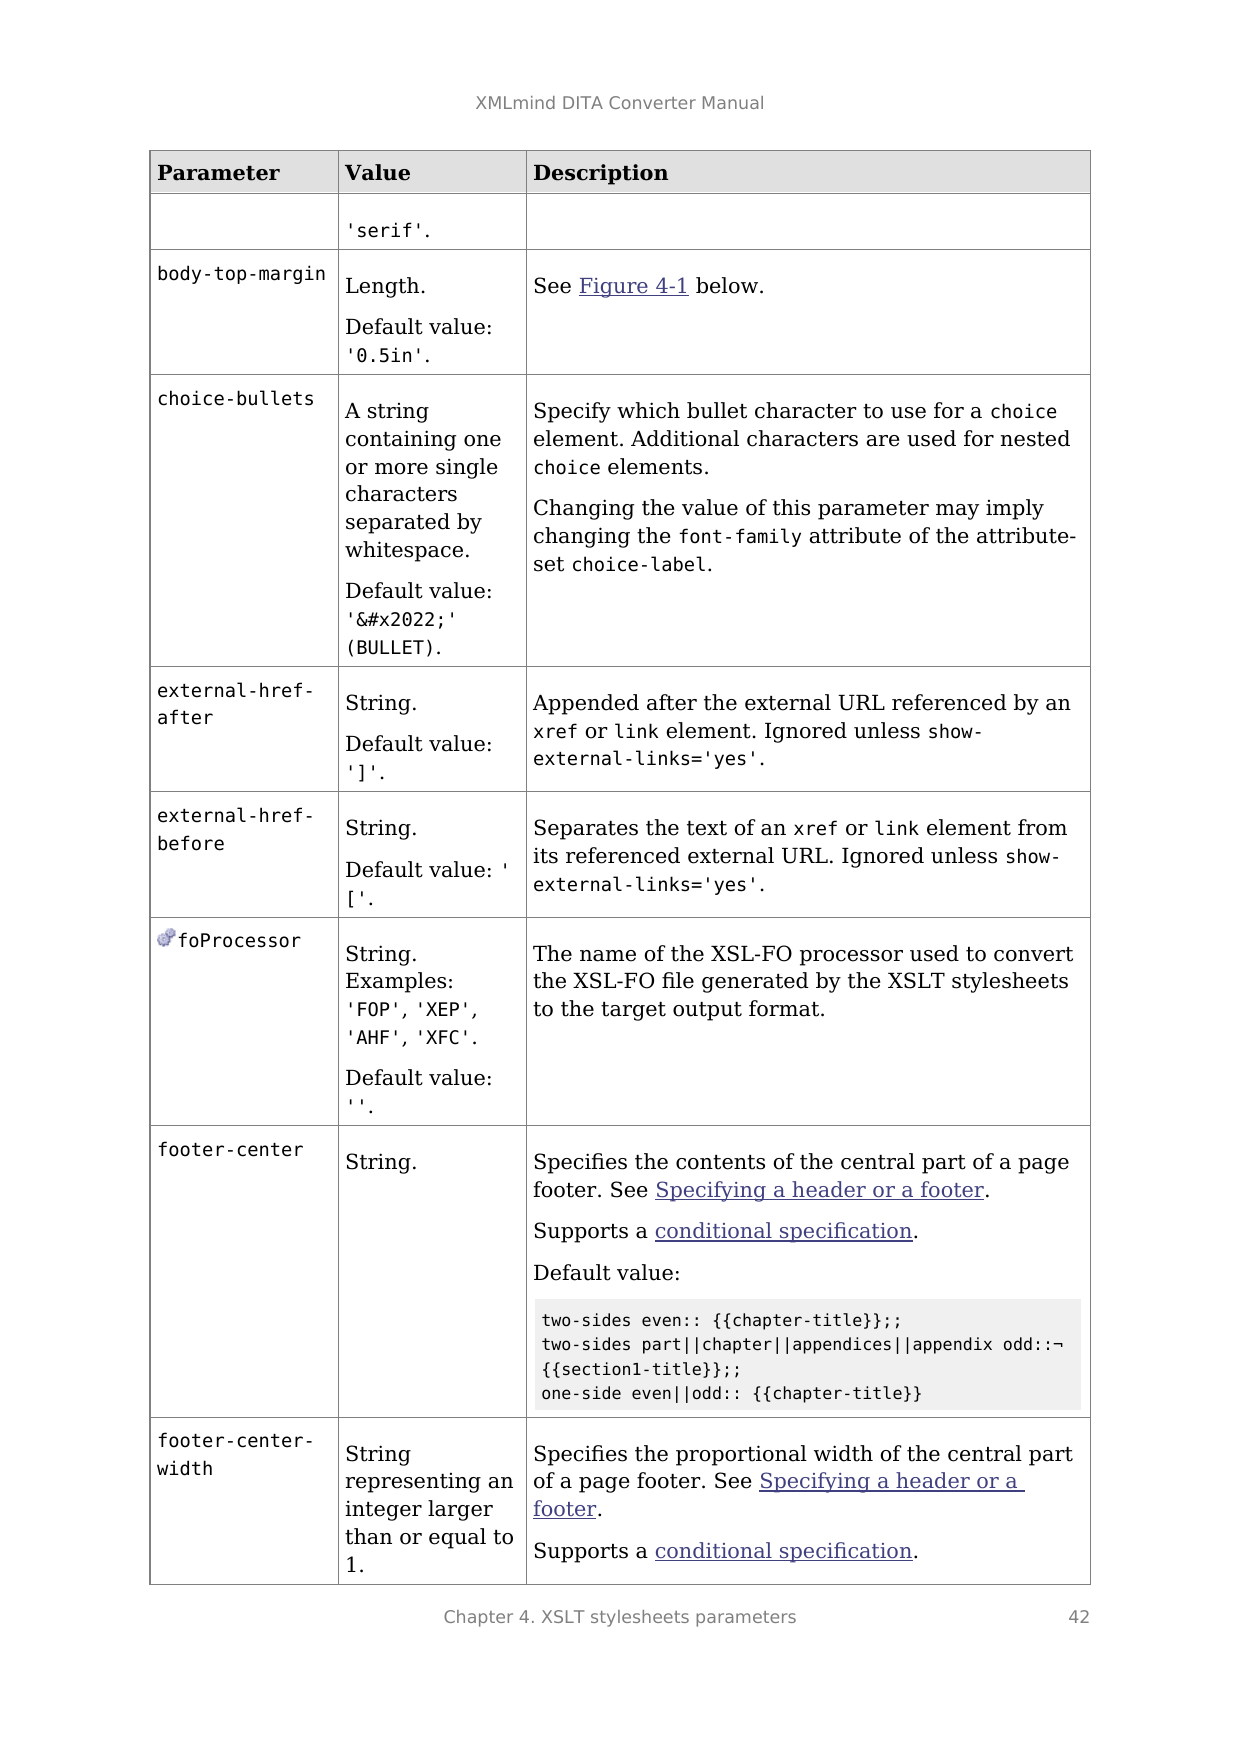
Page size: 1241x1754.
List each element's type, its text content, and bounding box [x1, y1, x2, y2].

table_header Value [339, 151, 526, 192]
table_cell String. Examples: 'FOP', 'XEP', 'AHF', 'XFC'. Default value: ''. [339, 918, 526, 1125]
table_cell Specifies the proportional width of the central part of a page footer. See Specifying a header or a footer. Supports a conditional specification. [527, 1418, 1090, 1584]
table_cell Specify which bullet character to use for a choice element. Additional characters are used for nested choice elements. Changing the value of this parameter may imply changing the font-family attribute of the attribute-set choice-label. [527, 375, 1090, 666]
table_cell Specifies the contents of the central part of a page footer. See Specifying a header or a footer. Supports a conditional specification. Default value: two-sides even:: {{chapter-title}};; two-sides part||chapter||appendices||appendix odd::¬ {{section1-title}};; one-side even||odd:: {{chapter-title}} [527, 1126, 1090, 1417]
picture [156, 927, 177, 948]
table_cell foProcessor [151, 918, 338, 1125]
table_cell String representing an integer larger than or equal to 1. [339, 1418, 526, 1584]
table_cell Separates the text of an xref or link element from its referenced external URL. Ignored unless show-external-links='yes'. [527, 792, 1090, 917]
table_cell [527, 194, 1090, 249]
table_cell footer-center [151, 1126, 338, 1417]
table_cell String. Default value: ' ['. [339, 792, 526, 917]
table_cell The name of the XSL-FO processor used to convert the XSL-FO file generated by the XSLT stylesheets to the target output format. [527, 918, 1090, 1125]
table_cell 'serif'. [339, 194, 526, 249]
table_cell A string containing one or more single characters separated by whitespace. Default value: '&#x2022;' (BULLET). [339, 375, 526, 666]
table_header Description [527, 151, 1090, 192]
table_cell String. Default value: ']'. [339, 667, 526, 791]
table_header Parameter [151, 151, 338, 192]
table_cell See Figure 4-1 below. [527, 250, 1090, 374]
table_cell external-href-after [151, 667, 338, 791]
table_cell Length. Default value: '0.5in'. [339, 250, 526, 374]
table_cell String. [339, 1126, 526, 1417]
table_cell footer-center-width [151, 1418, 338, 1584]
table_cell Appended after the external URL referenced by an xref or link element. Ignored unless show-external-links='yes'. [527, 667, 1090, 791]
table_cell body-top-margin [151, 250, 338, 374]
table_cell choice-bullets [151, 375, 338, 666]
table_cell [151, 194, 338, 249]
table_cell external-href-before [151, 792, 338, 917]
